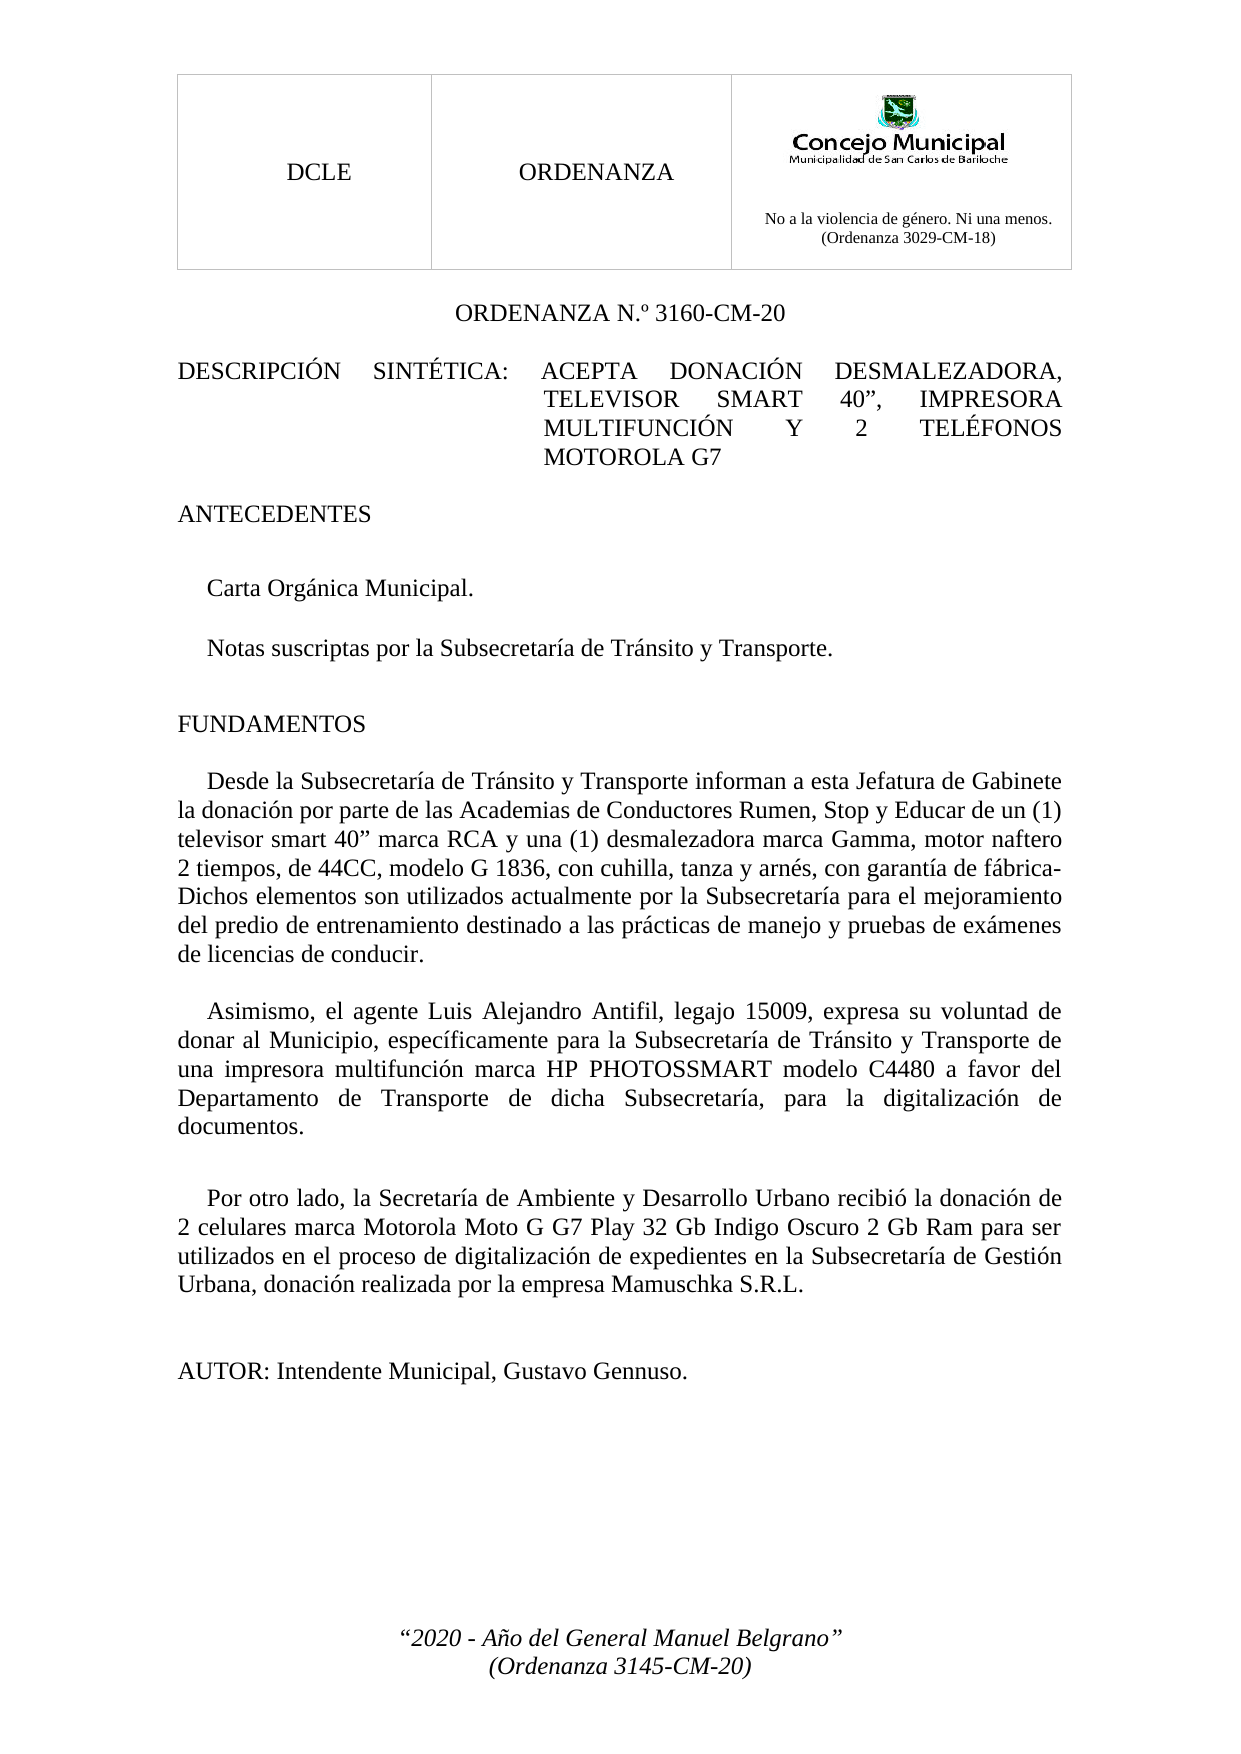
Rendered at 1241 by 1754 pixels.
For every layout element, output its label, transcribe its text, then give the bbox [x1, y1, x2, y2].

picture [775, 95, 1028, 169]
text ORDENANZA N.º 3160-CM-20 [177, 298, 1063, 327]
text ANTECEDENTES [177, 499, 1063, 528]
text Asimismo, el agente Luis Alejandro Antifil, legajo 15009, expresa su voluntad de donar al Municipio, específicamente para la Subsecretaría de Tránsito y Transporte de una impresora multifunción marca HP PHOTOSSMART modelo C4480 a favor del Departamento de Transporte de dicha Subsecretaría, para la digitalización de documentos. [177, 996, 1063, 1140]
text FUNDAMENTOS [177, 709, 1063, 738]
text Notas suscriptas por la Subsecretaría de Tránsito y Transporte. [177, 633, 1063, 661]
text DESCRIPCIÓN SINTÉTICA: ACEPTA DONACIÓN DESMALEZADORA, TELEVISOR SMART 40”, IMPRESORA MULTIFUNCIÓN Y 2 TELÉFONOS MOTOROLA G7 [177, 356, 1063, 471]
text Por otro lado, la Secretaría de Ambiente y Desarrollo Urbano recibió la donación de 2 celulares marca Motorola Moto G G7 Play 32 Gb Indigo Oscuro 2 Gb Ram para ser utilizados en el proceso de digitalización de expedientes en la Subsecretaría de Gestión Urbana, donación realizada por la empresa Mamuschka S.R.L. [177, 1183, 1063, 1298]
text Carta Orgánica Municipal. [177, 573, 1063, 601]
text AUTOR: Intendente Municipal, Gustavo Gennuso. [177, 1356, 1063, 1384]
text Desde la Subsecretaría de Tránsito y Transporte informan a esta Jefatura de Gabinete la donación por parte de las Academias de Conductores Rumen, Stop y Educar de un (1) televisor smart 40” marca RCA y una (1) desmalezadora marca Gamma, motor naftero 2 tiempos, de 44CC, modelo G 1836, con cuhilla, tanza y arnés, con garantía de fábrica- Dichos elementos son utilizados actualmente por la Subsecretaría para el mejoramiento del predio de entrenamiento destinado a las prácticas de manejo y pruebas de exámenes de licencias de conducir. [177, 766, 1063, 968]
